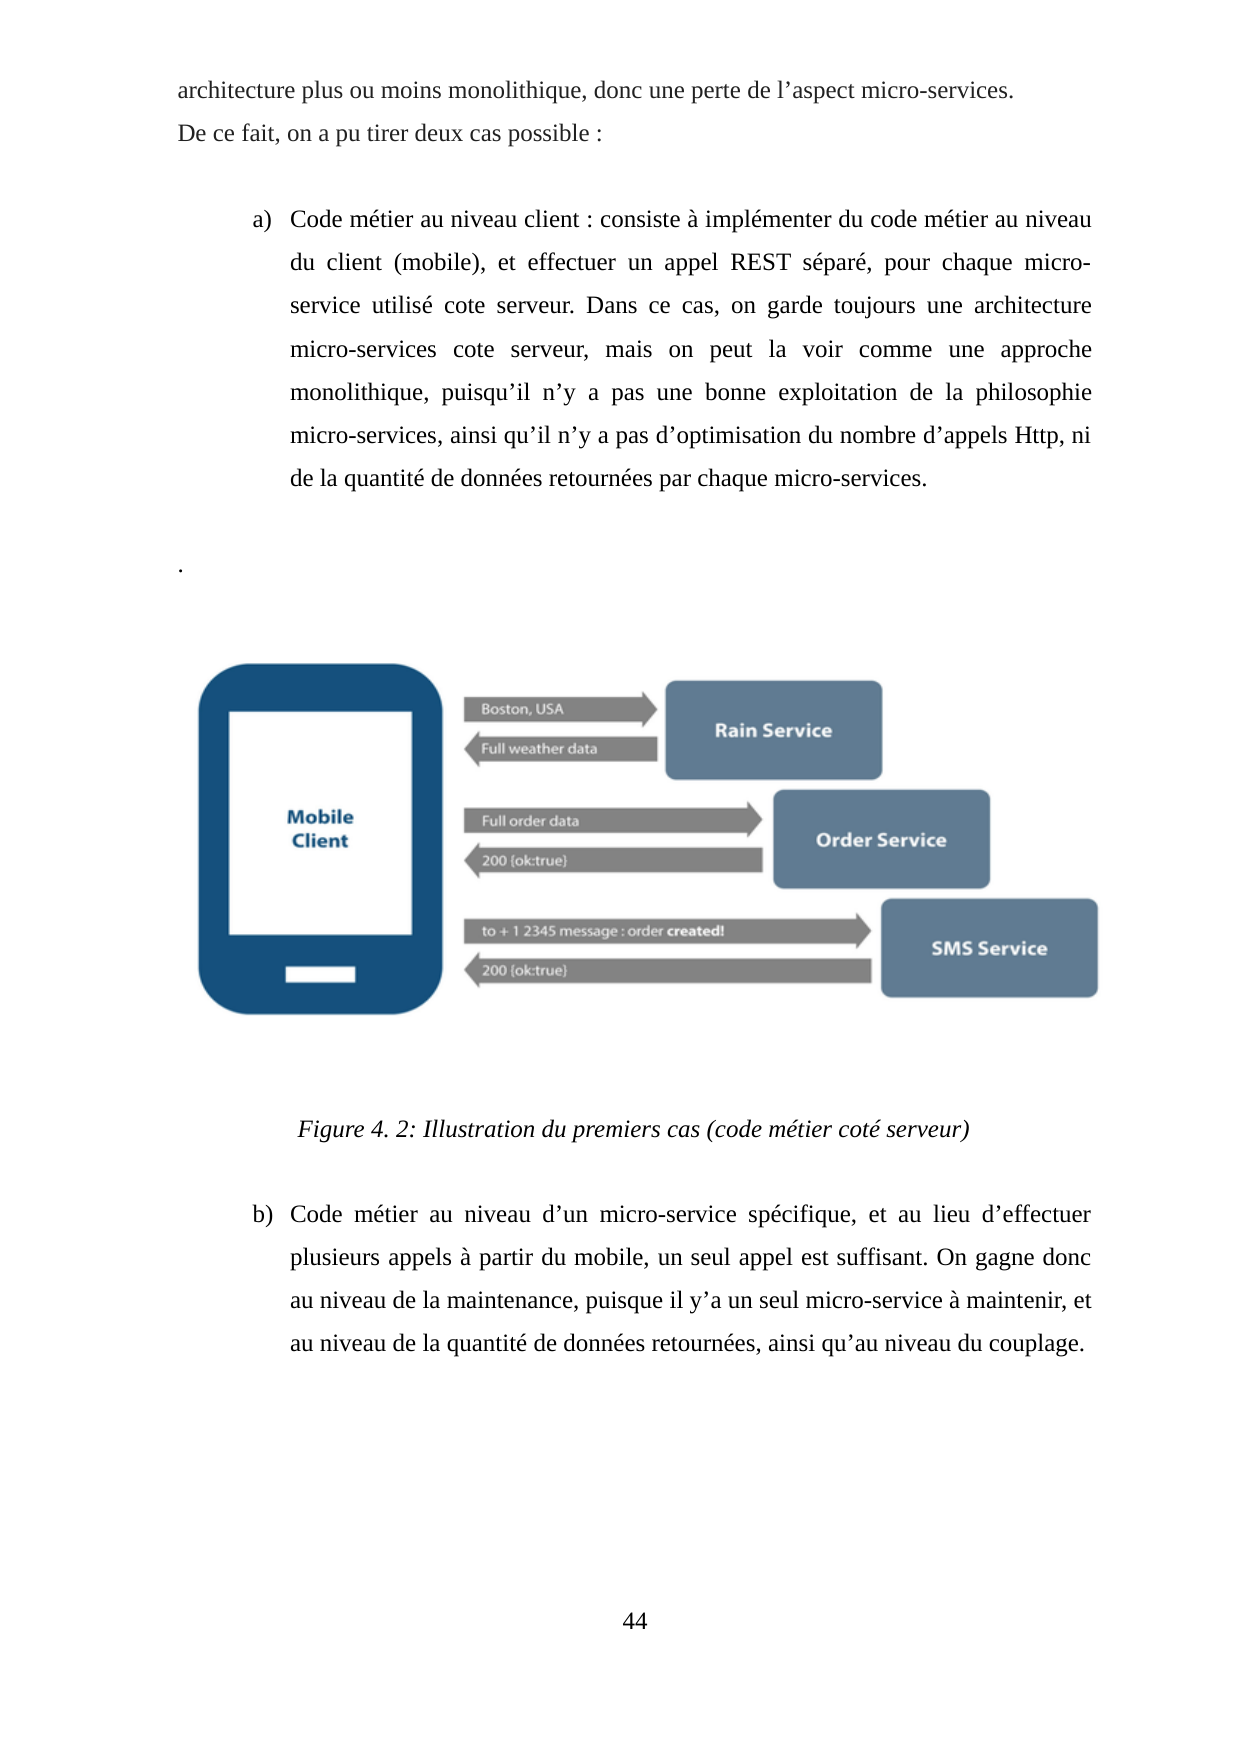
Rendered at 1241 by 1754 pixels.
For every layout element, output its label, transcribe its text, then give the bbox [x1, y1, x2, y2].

list Code métier au niveau client : consiste à implémenter du code métier au niveau du client (mobile), et effectuer un appel REST séparé, pour chaque micro-service utilisé cote serveur. Dans ce cas, on garde toujours une architecture micro-services cote serveur, mais on peut la voir comme une approche monolithique, puisqu’il n’y a pas une bonne exploitation de la philosophie micro-services, ainsi qu’il n’y a pas d’optimisation du nombre d’appels Http, ni de la quantité de données retournées par chaque micro-services. [252, 204, 1092, 492]
text architecture plus ou moins monolithique, donc une perte de l’aspect micro-services. [177, 75, 1092, 104]
text Figure 4. 2: Illustration du premiers cas (code métier coté serveur) [177, 1114, 1092, 1143]
text . [177, 549, 1092, 592]
text De ce fait, on a pu tirer deux cas possible : [177, 118, 1092, 147]
list Code métier au niveau d’un micro-service spécifique, et au lieu d’effectuer plusieurs appels à partir du mobile, un seul appel est suffisant. On gagne donc au niveau de la maintenance, puisque il y’a un seul micro-service à maintenir, et au niveau de la quantité de données retournées, ainsi qu’au niveau du couplage. [252, 1199, 1092, 1357]
